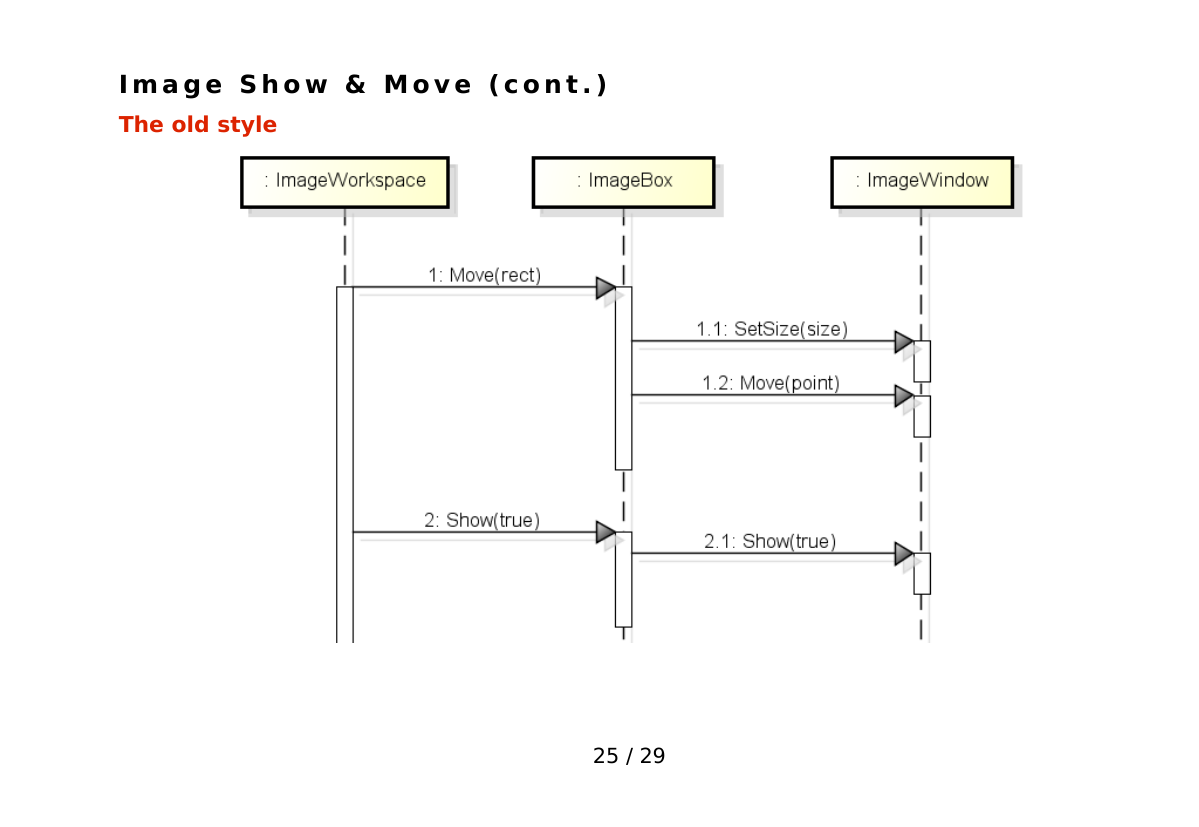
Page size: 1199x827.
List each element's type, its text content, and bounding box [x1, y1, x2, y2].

picture [232, 148, 1026, 643]
title Image Show & Move (cont.) [118, 71, 1140, 100]
text The old style [118, 112, 1140, 137]
